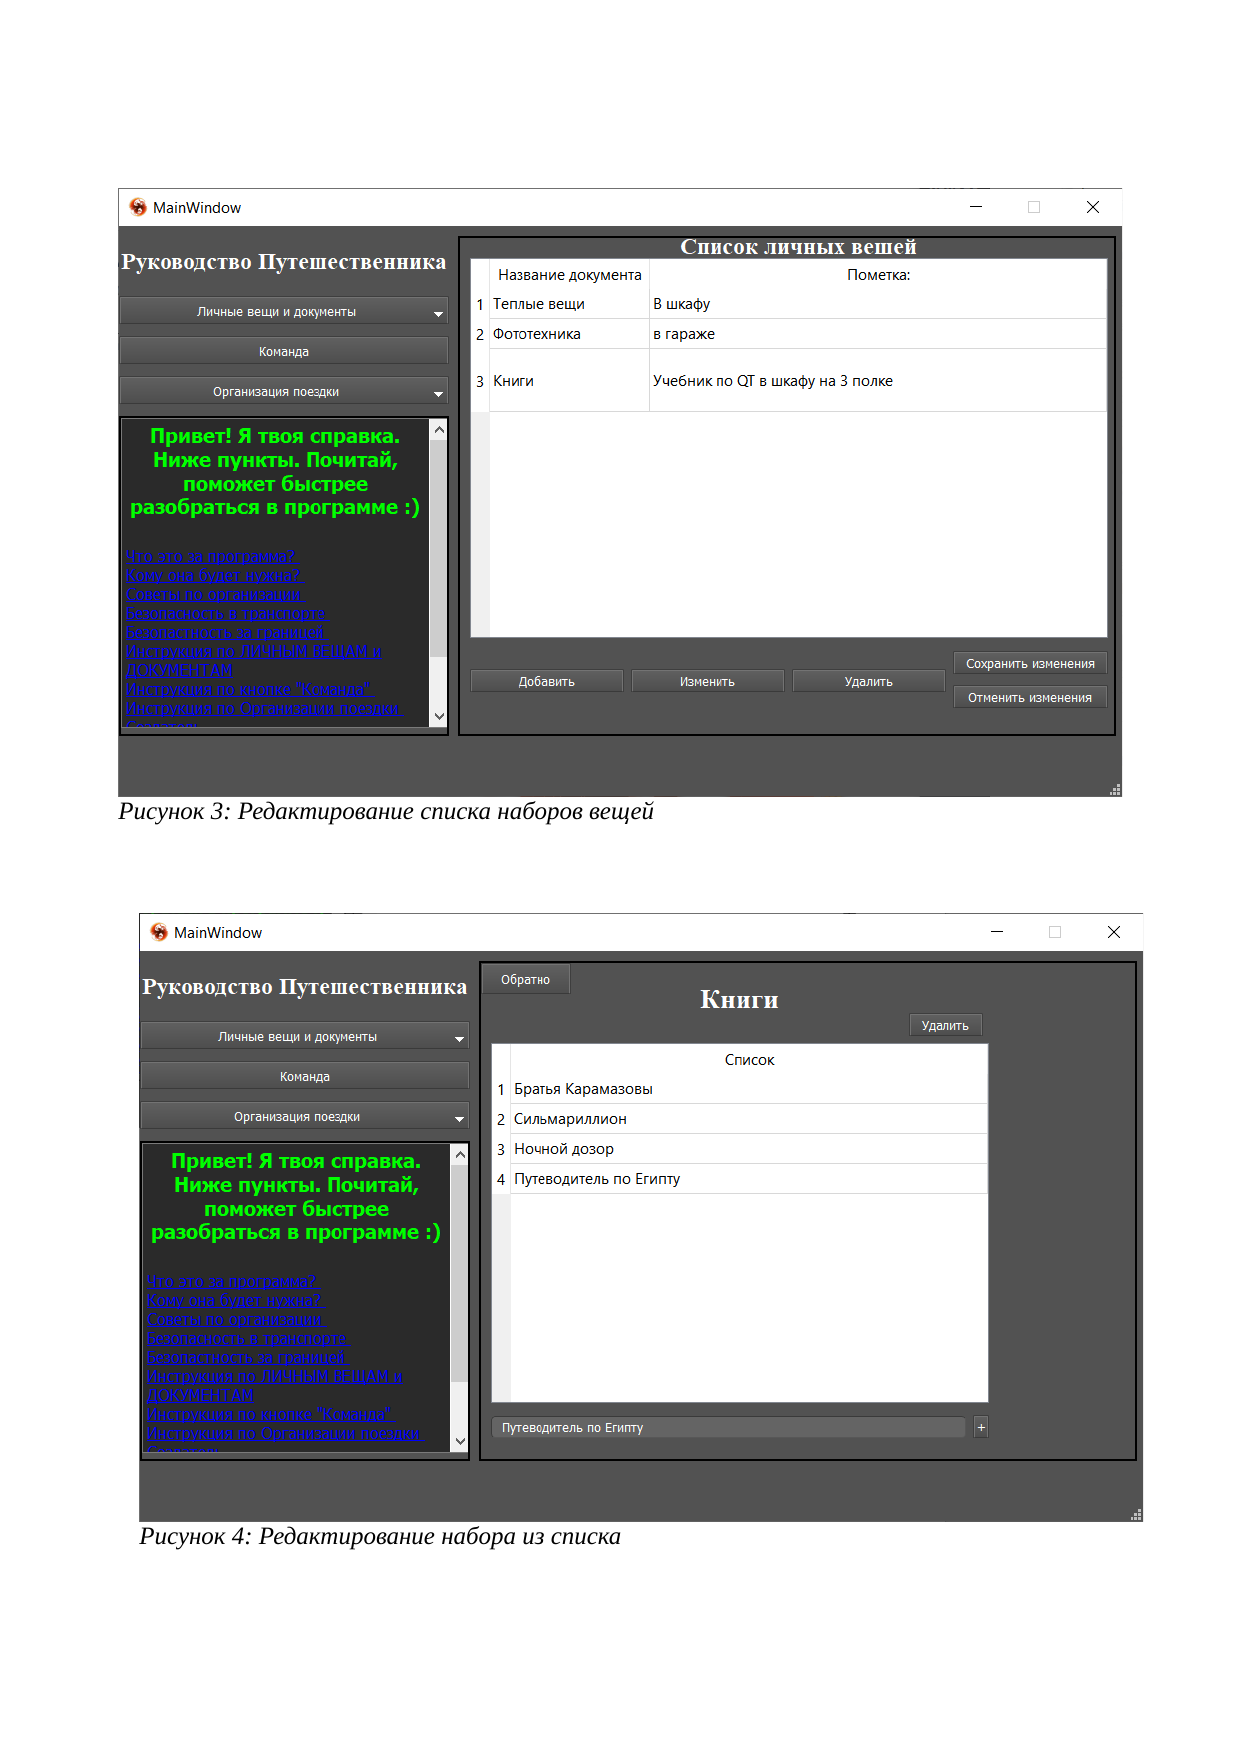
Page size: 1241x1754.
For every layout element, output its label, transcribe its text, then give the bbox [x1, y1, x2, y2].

text Рисунок 3: Редактирование списка наборов вещей [118, 797, 1122, 825]
picture [118, 188, 1123, 797]
picture [139, 913, 1144, 1522]
text Рисунок 4: Редактирование набора из списка [139, 1522, 1143, 1550]
